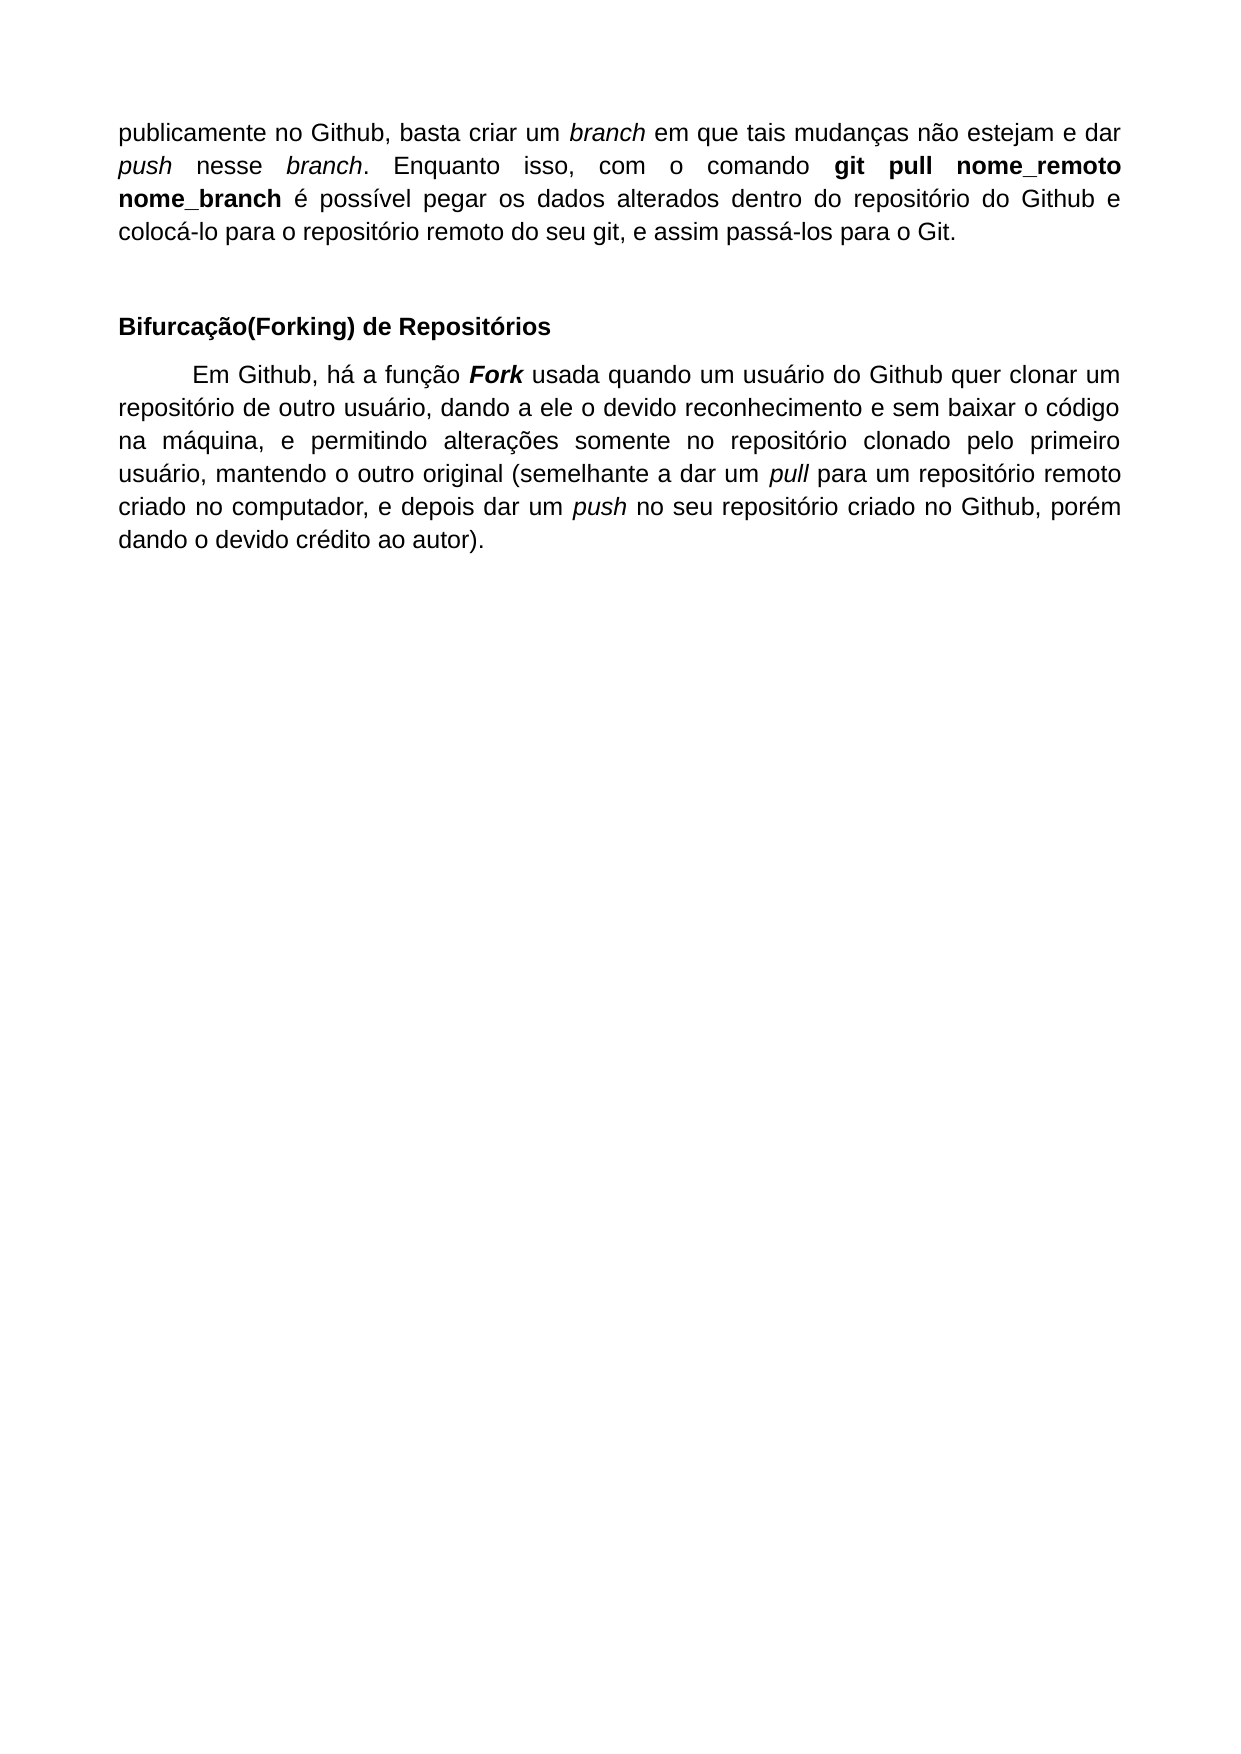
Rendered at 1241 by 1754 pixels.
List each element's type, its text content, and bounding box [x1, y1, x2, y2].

text Bifurcação(Forking) de Repositórios [118, 312, 1122, 341]
text publicamente no Github, basta criar um branch em que tais mudanças não estejam e dar push nesse branch. Enquanto isso, com o comando git pull nome_remoto nome_branch é possível pegar os dados alterados dentro do repositório do Github e colocá-lo para o repositório remoto do seu git, e assim passá-los para o Git. [118, 118, 1122, 246]
text Em Github, há a função Fork usada quando um usuário do Github quer clonar um repositório de outro usuário, dando a ele o devido reconhecimento e sem baixar o código na máquina, e permitindo alterações somente no repositório clonado pelo primeiro usuário, mantendo o outro original (semelhante a dar um pull para um repositório remoto criado no computador, e depois dar um push no seu repositório criado no Github, porém dando o devido crédito ao autor). [118, 360, 1122, 554]
